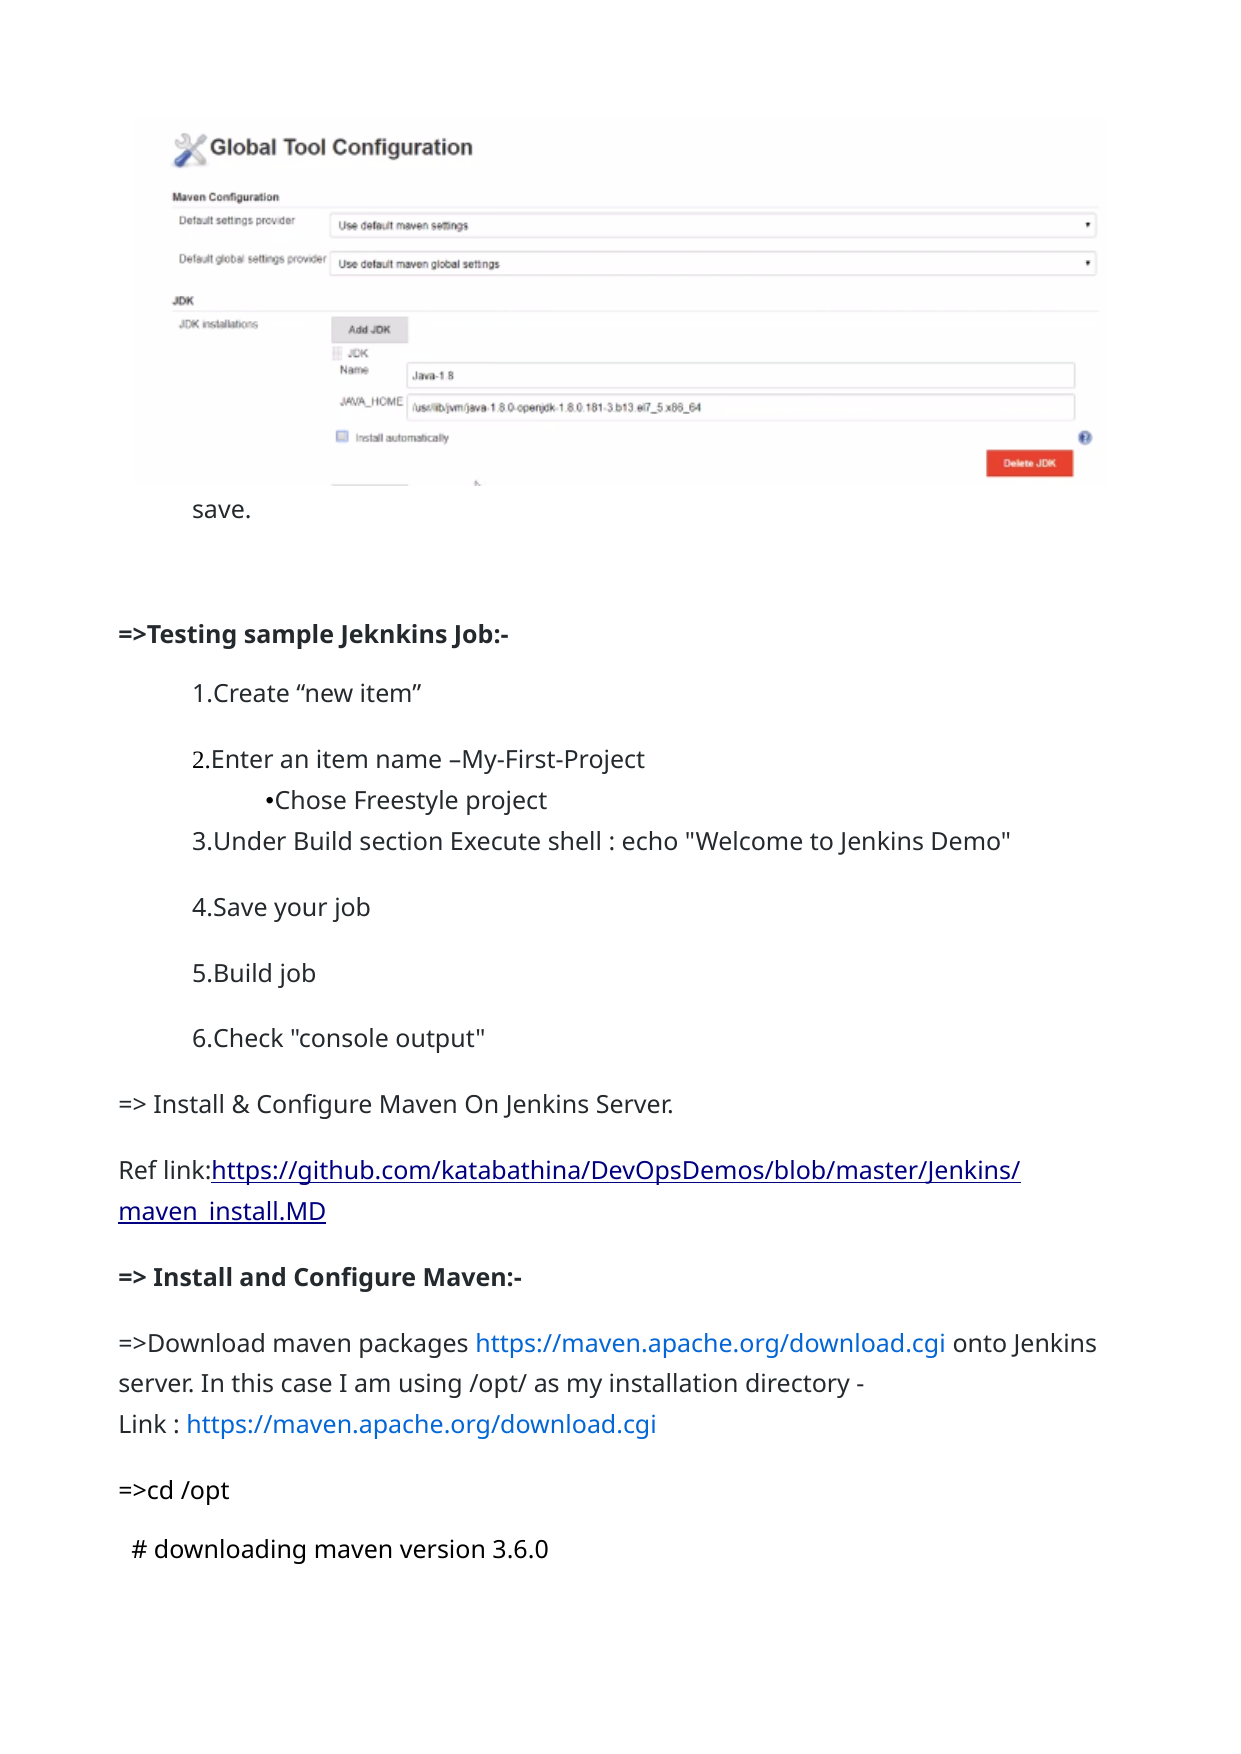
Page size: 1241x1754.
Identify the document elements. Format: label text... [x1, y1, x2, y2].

list Save your job [118, 889, 1122, 923]
picture [133, 118, 1107, 486]
list Build job [118, 955, 1122, 989]
list save. [118, 118, 1122, 526]
text => Install & Configure Maven On Jenkins Server. [118, 1087, 1122, 1121]
list Chose Freestyle project [118, 783, 1122, 817]
list Enter an item name –My-First-Project [118, 742, 1122, 776]
text # downloading maven version 3.6.0 [118, 1532, 1122, 1566]
text =>Download maven packages https://maven.apache.org/download.cgi onto Jenkins server. In this case I am using /opt/ as my installation directory - Link : https://maven.apache.org/download.cgi [118, 1325, 1122, 1441]
list Under Build section Execute shell : echo "Welcome to Jenkins Demo" [118, 823, 1122, 858]
text =>cd /opt [118, 1473, 1122, 1507]
subtitle =>Testing sample Jeknkins Job:- [118, 617, 1122, 651]
list Check "console output" [118, 1021, 1122, 1055]
text Ref link:https://github.com/katabathina/DevOpsDemos/blob/master/Jenkins/maven_install.MD [118, 1153, 1122, 1228]
list Create “new item” [118, 676, 1122, 710]
text => Install and Configure Maven:- [118, 1259, 1122, 1293]
